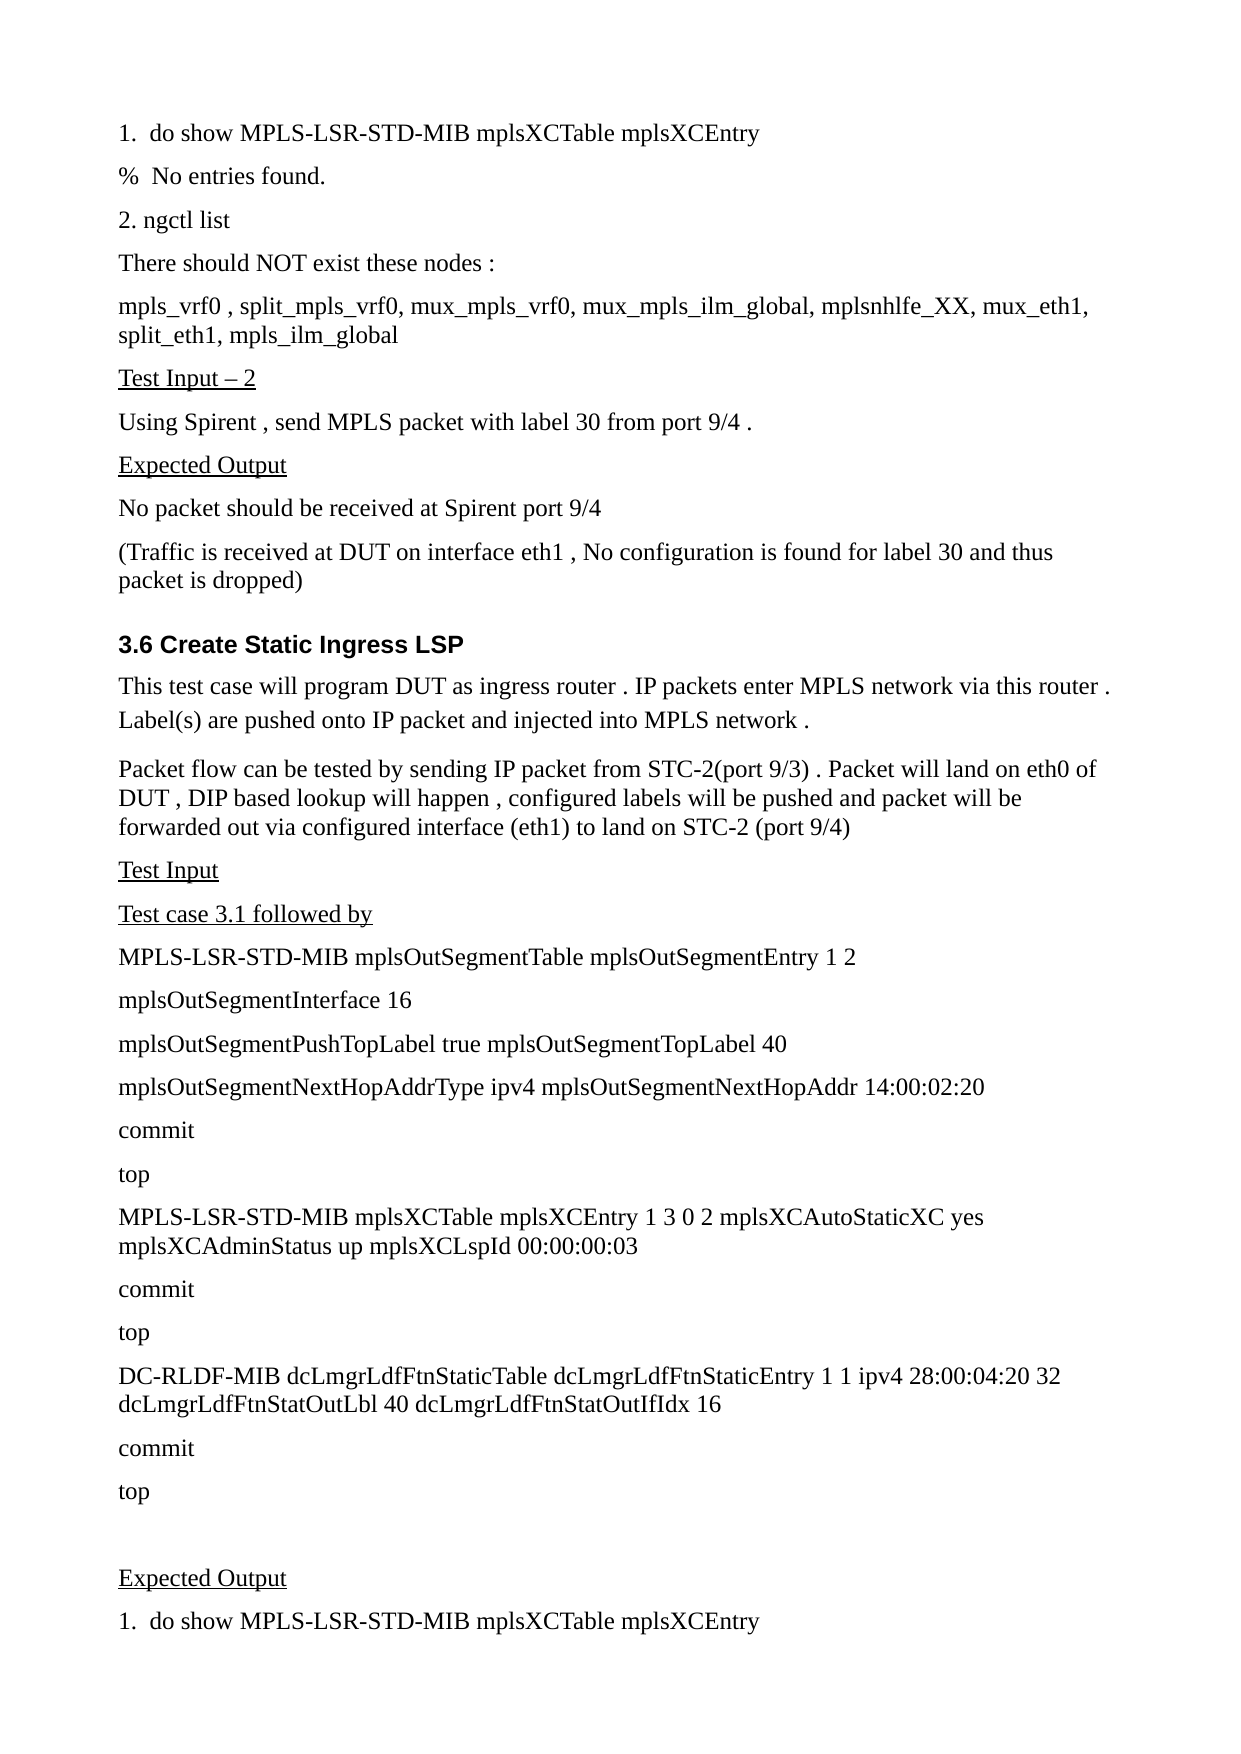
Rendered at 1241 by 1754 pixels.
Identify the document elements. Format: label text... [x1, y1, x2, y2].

text top [118, 1159, 1122, 1187]
text DC-RLDF-MIB dcLmgrLdfFtnStaticTable dcLmgrLdfFtnStaticEntry 1 1 ipv4 28:00:04:20 32 dcLmgrLdfFtnStatOutLbl 40 dcLmgrLdfFtnStatOutIfIdx 16 [118, 1361, 1122, 1418]
text Test Input – 2 [118, 363, 1122, 392]
text 1. do show MPLS-LSR-STD-MIB mplsXCTable mplsXCEntry [118, 1606, 1122, 1635]
text Test case 3.1 followed by [118, 899, 1122, 927]
text Expected Output [118, 1563, 1122, 1592]
text mplsOutSegmentNextHopAddrType ipv4 mplsOutSegmentNextHopAddr 14:00:02:20 [118, 1072, 1122, 1101]
text (Traffic is received at DUT on interface eth1 , No configuration is found for label 30 and thus packet is dropped) [118, 537, 1122, 594]
text Expected Output [118, 450, 1122, 479]
text Packet flow can be tested by sending IP packet from STC-2(port 9/3) . Packet will land on eth0 of DUT , DIP based lookup will happen , configured labels will be pushed and packet will be forwarded out via configured interface (eth1) to land on STC-2 (port 9/4) [118, 754, 1122, 841]
text 1. do show MPLS-LSR-STD-MIB mplsXCTable mplsXCEntry [118, 118, 1122, 147]
subtitle 3.6 Create Static Ingress LSP [118, 630, 1122, 658]
text commit [118, 1115, 1122, 1144]
text commit [118, 1433, 1122, 1462]
text No packet should be received at Spirent port 9/4 [118, 493, 1122, 522]
text Test Input [118, 855, 1122, 884]
text This test case will program DUT as ingress router . IP packets enter MPLS network via this router . Label(s) are pushed onto IP packet and injected into MPLS network . [118, 671, 1122, 734]
text mplsOutSegmentPushTopLabel true mplsOutSegmentTopLabel 40 [118, 1029, 1122, 1057]
text mpls_vrf0 , split_mpls_vrf0, mux_mpls_vrf0, mux_mpls_ilm_global, mplsnhlfe_XX, mux_eth1, split_eth1, mpls_ilm_global [118, 291, 1122, 349]
text There should NOT exist these nodes : [118, 248, 1122, 277]
text top [118, 1317, 1122, 1346]
text MPLS-LSR-STD-MIB mplsOutSegmentTable mplsOutSegmentEntry 1 2 [118, 942, 1122, 971]
text Using Spirent , send MPLS packet with label 30 from port 9/4 . [118, 407, 1122, 436]
text 2. ngctl list [118, 205, 1122, 233]
text MPLS-LSR-STD-MIB mplsXCTable mplsXCEntry 1 3 0 2 mplsXCAutoStaticXC yes mplsXCAdminStatus up mplsXCLspId 00:00:00:03 [118, 1202, 1122, 1259]
text commit [118, 1274, 1122, 1303]
text top [118, 1476, 1122, 1505]
text mplsOutSegmentInterface 16 [118, 985, 1122, 1014]
text % No entries found. [118, 161, 1122, 190]
